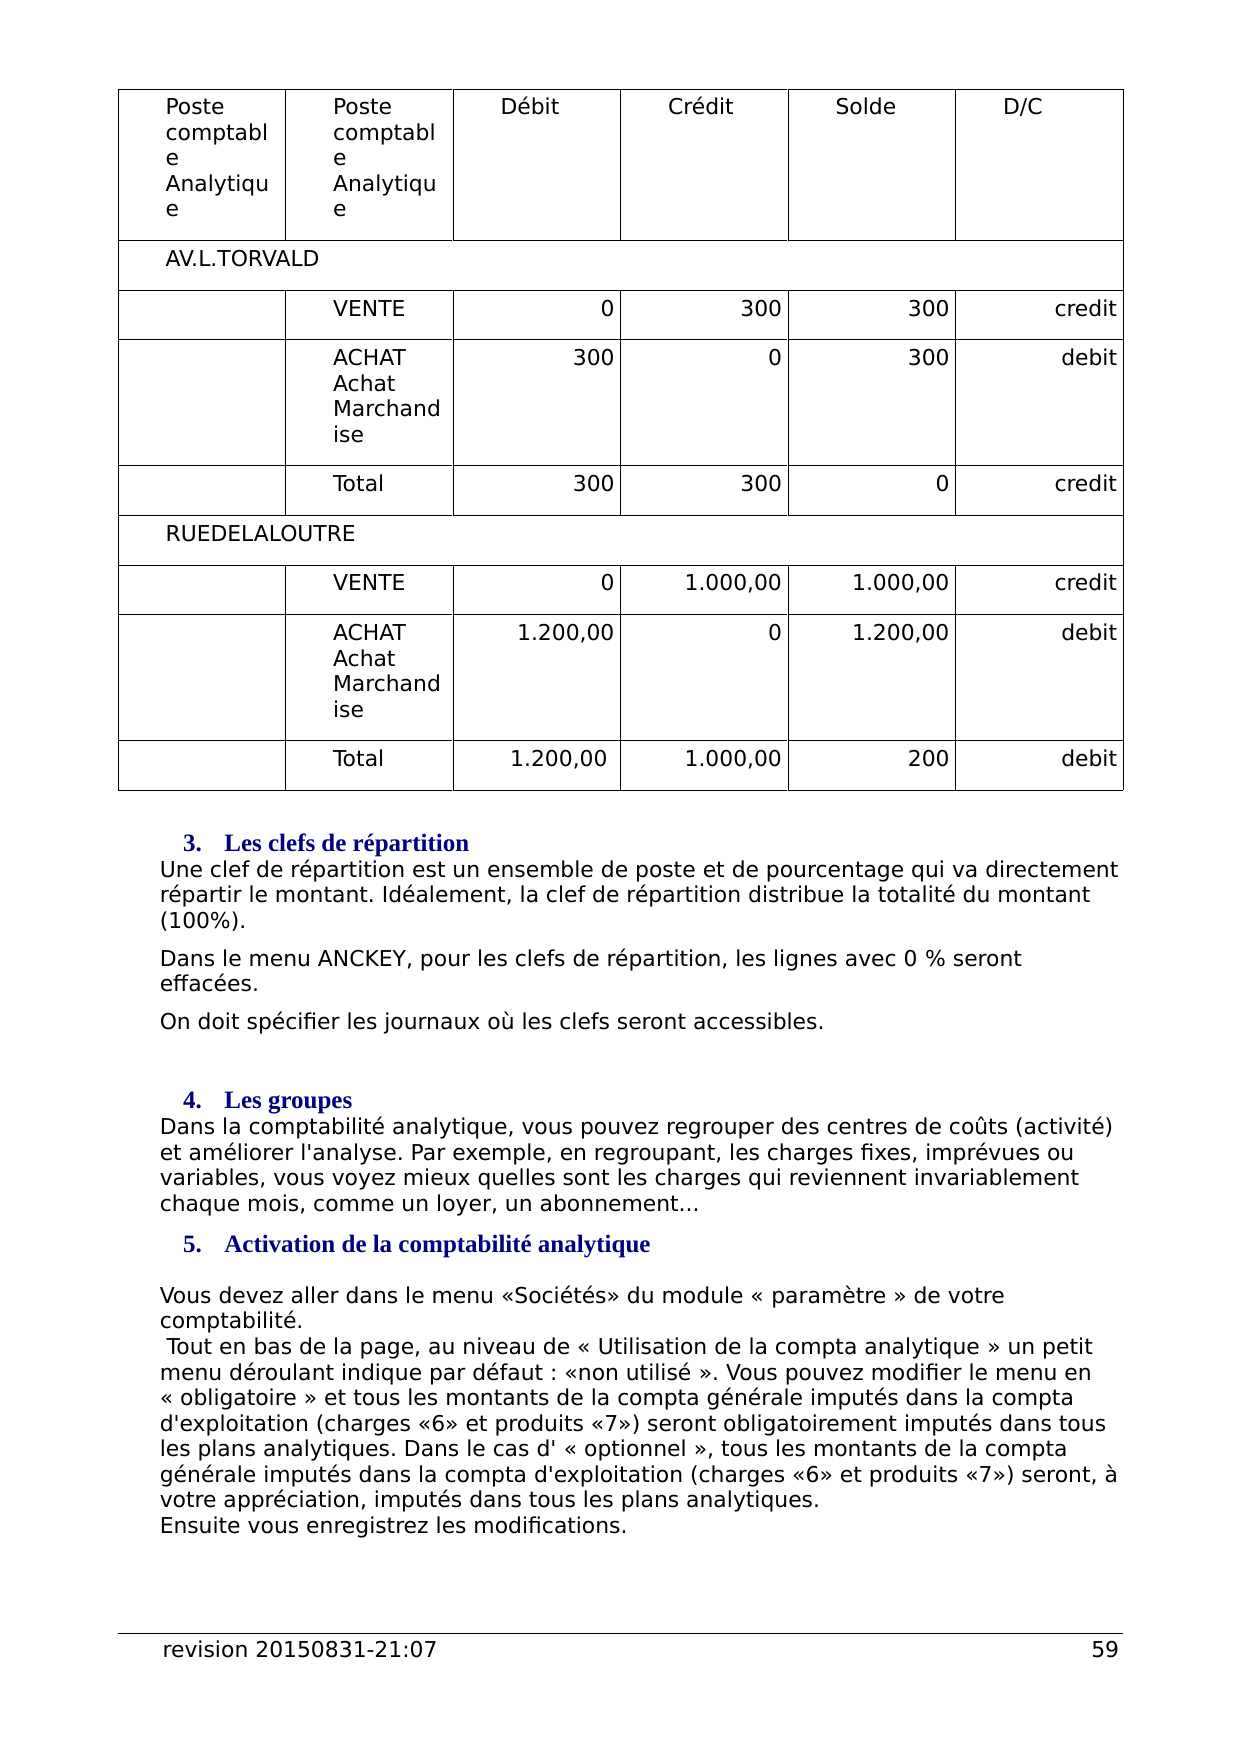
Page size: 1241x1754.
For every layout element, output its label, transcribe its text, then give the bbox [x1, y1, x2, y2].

table_header Crédit [621, 90, 787, 240]
table_cell [119, 741, 285, 790]
table_cell [119, 615, 285, 740]
table_cell 1.200,00 [454, 615, 620, 740]
table_cell AV.L.TORVALD [119, 241, 1123, 290]
text Une clef de répartition est un ensemble de poste et de pourcentage qui va directement répartir le montant. Idéalement, la clef de répartition distribue la totalité du montant (100%). [159, 857, 1123, 933]
text On doit spécifier les journaux où les clefs seront accessibles. [159, 1009, 1123, 1035]
table_cell VENTE [286, 291, 452, 339]
table_cell debit [956, 741, 1123, 790]
table_header Débit [454, 90, 620, 240]
table_cell 0 [789, 466, 955, 515]
table_cell debit [956, 340, 1123, 465]
table_cell 0 [621, 615, 787, 740]
table_cell 300 [621, 291, 787, 339]
table_cell 300 [454, 466, 620, 515]
table_header Poste comptable Analytique [119, 90, 285, 240]
table_cell debit [956, 615, 1123, 740]
table_cell 300 [789, 340, 955, 465]
table_cell credit [956, 466, 1123, 515]
subtitle Activation de la comptabilité analytique [177, 1229, 1123, 1258]
table_cell ACHAT Achat Marchandise [286, 615, 452, 740]
table_cell 0 [621, 340, 787, 465]
table_cell [119, 291, 285, 339]
table_cell VENTE [286, 566, 452, 614]
table_cell [119, 340, 285, 465]
table_header Poste comptable Analytique [286, 90, 452, 240]
table_cell 1.000,00 [621, 566, 787, 614]
table_cell 1.200,00 [454, 741, 620, 790]
text Dans le menu ANCKEY, pour les clefs de répartition, les lignes avec 0 % seront effacées. [159, 946, 1123, 997]
table_cell 0 [454, 566, 620, 614]
text Ensuite vous enregistrez les modifications. [159, 1513, 1123, 1538]
table_cell [119, 566, 285, 614]
text Dans la comptabilité analytique, vous pouvez regrouper des centres de coûts (activité) et améliorer l'analyse. Par exemple, en regroupant, les charges fixes, imprévues ou variables, vous voyez mieux quelles sont les charges qui reviennent invariablement chaque mois, comme un loyer, un abonnement... [159, 1114, 1123, 1216]
text Tout en bas de la page, au niveau de « Utilisation de la compta analytique » un petit menu déroulant indique par défaut : «non utilisé ». Vous pouvez modifier le menu en « obligatoire » et tous les montants de la compta générale imputés dans la compta d'exploitation (charges «6» et produits «7») seront obligatoirement imputés dans tous les plans analytiques. Dans le cas d' « optionnel », tous les montants de la compta générale imputés dans la compta d'exploitation (charges «6» et produits «7») seront, à votre appréciation, imputés dans tous les plans analytiques. [159, 1334, 1123, 1513]
text Vous devez aller dans le menu «Sociétés» du module « paramètre » de votre comptabilité. [159, 1283, 1123, 1334]
table_cell 1.000,00 [621, 741, 787, 790]
table_header Solde [789, 90, 955, 240]
subtitle Les clefs de répartition [177, 828, 1123, 857]
table_cell 0 [454, 291, 620, 339]
table_cell 300 [621, 466, 787, 515]
table_cell 1.000,00 [789, 566, 955, 614]
table_cell ACHAT Achat Marchandise [286, 340, 452, 465]
table_cell 300 [789, 291, 955, 339]
table_header D/C [956, 90, 1123, 240]
table_cell 300 [454, 340, 620, 465]
table_cell credit [956, 291, 1123, 339]
table_cell Total [286, 741, 452, 790]
subtitle Les groupes [177, 1086, 1123, 1114]
table_cell 200 [789, 741, 955, 790]
table_cell credit [956, 566, 1123, 614]
table_cell Total [286, 466, 452, 515]
table_cell [119, 466, 285, 515]
table_cell RUEDELALOUTRE [119, 516, 1123, 565]
table_cell 1.200,00 [789, 615, 955, 740]
